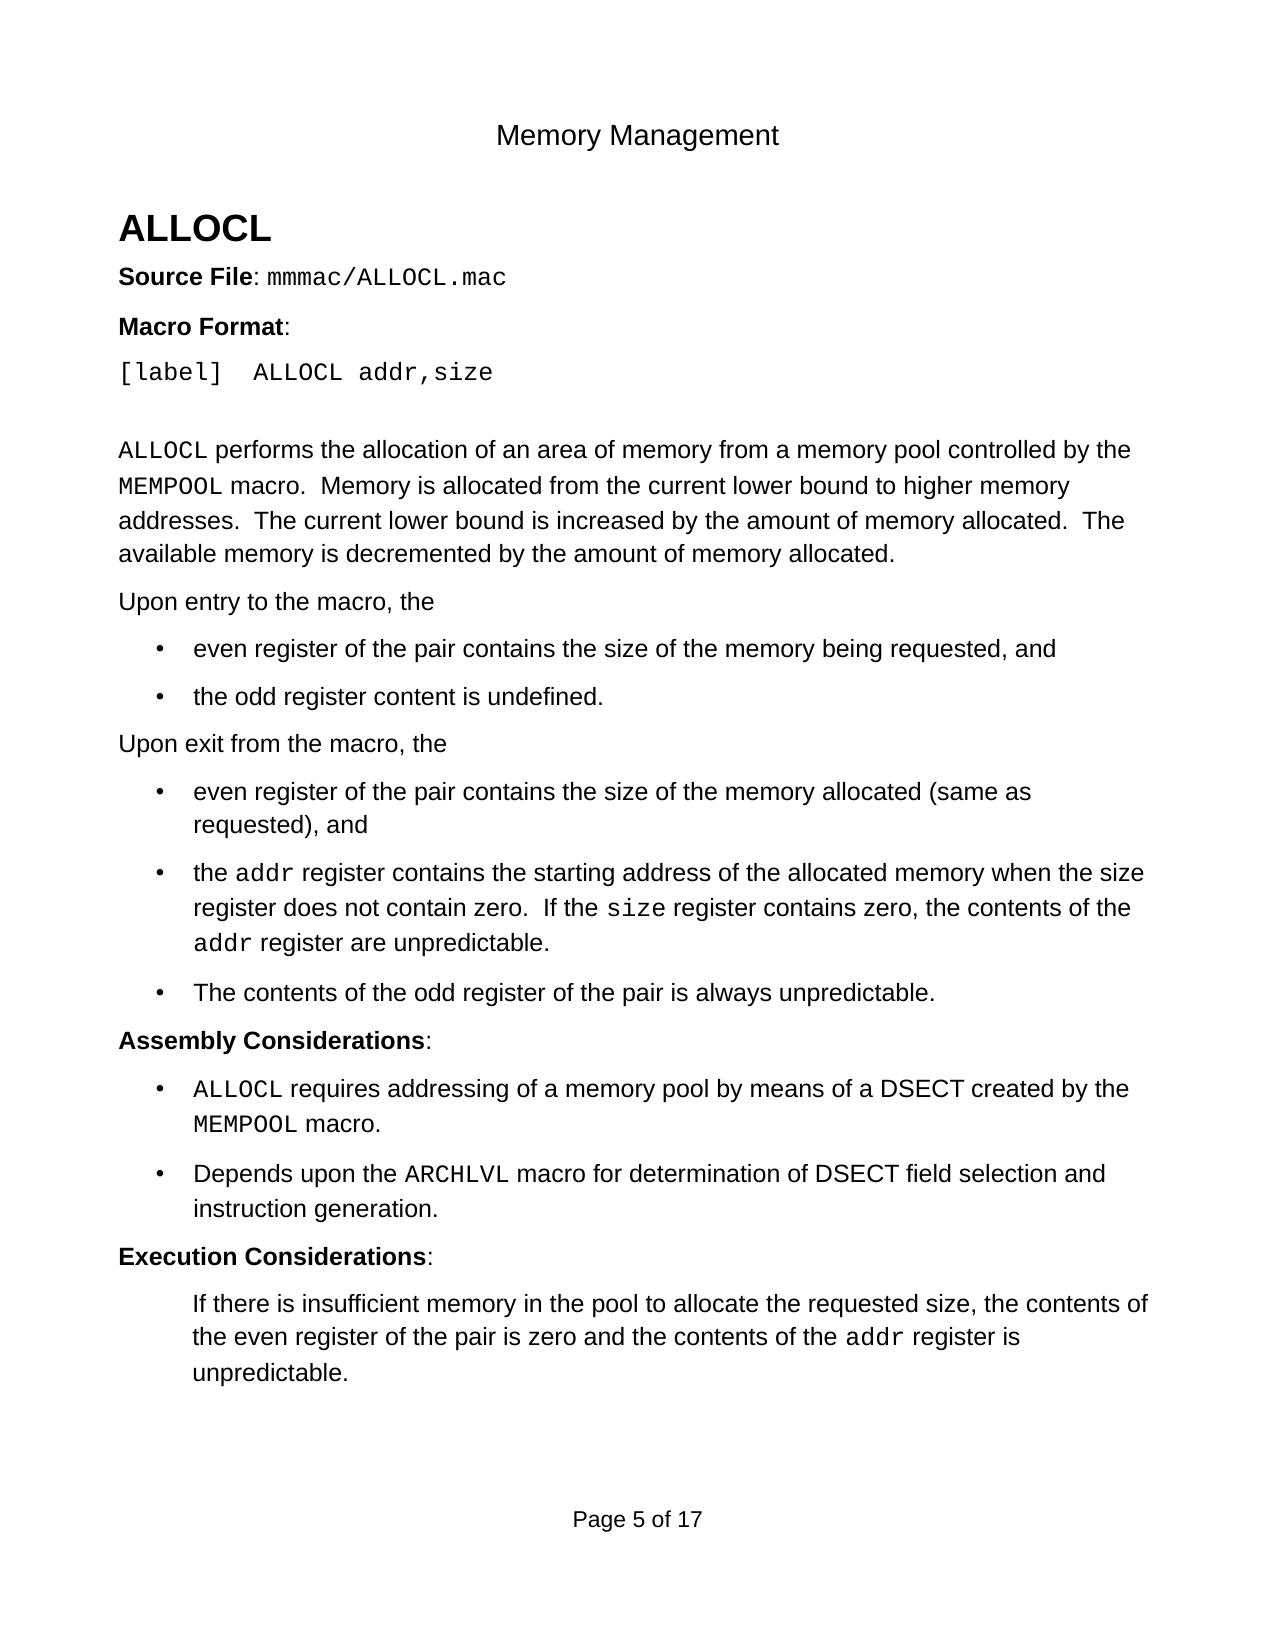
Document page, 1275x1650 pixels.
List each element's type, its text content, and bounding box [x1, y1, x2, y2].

list the addr register contains the starting address of the allocated memory when the size register does not contain zero. If the size register contains zero, the contents of the addr register are unpredictable. [156, 858, 1157, 959]
text Assembly Considerations: [118, 1026, 1157, 1055]
text [label] ALLOCL addr,size [118, 360, 1157, 388]
list even register of the pair contains the size of the memory being requested, and [156, 634, 1157, 663]
text Upon entry to the macro, the [118, 586, 1157, 615]
text Upon exit from the macro, the [118, 729, 1157, 758]
list The contents of the odd register of the pair is always unpredictable. [156, 978, 1157, 1007]
subtitle ALLOCL [118, 206, 1157, 250]
list Depends upon the ARCHLVL macro for determination of DSECT field selection and instruction generation. [156, 1159, 1157, 1223]
list even register of the pair contains the size of the memory allocated (same as requested), and [156, 777, 1157, 839]
text ALLOCL performs the allocation of an area of memory from a memory pool controlled by the MEMPOOL macro. Memory is allocated from the current lower bound to higher memory addresses. The current lower bound is increased by the amount of memory allocated. The available memory is decremented by the amount of memory allocated. [118, 435, 1157, 568]
text Macro Format: [118, 312, 1157, 341]
list the odd register content is undefined. [156, 682, 1157, 711]
list ALLOCL requires addressing of a memory pool by means of a DSECT created by the MEMPOOL macro. [156, 1074, 1157, 1140]
text Execution Considerations: [118, 1242, 1157, 1271]
text If there is insufficient memory in the pool to allocate the requested size, the contents of the even register of the pair is zero and the contents of the addr register is unpredictable. [192, 1289, 1157, 1386]
text Source File: mmmac/ALLOCL.mac [118, 262, 1157, 293]
